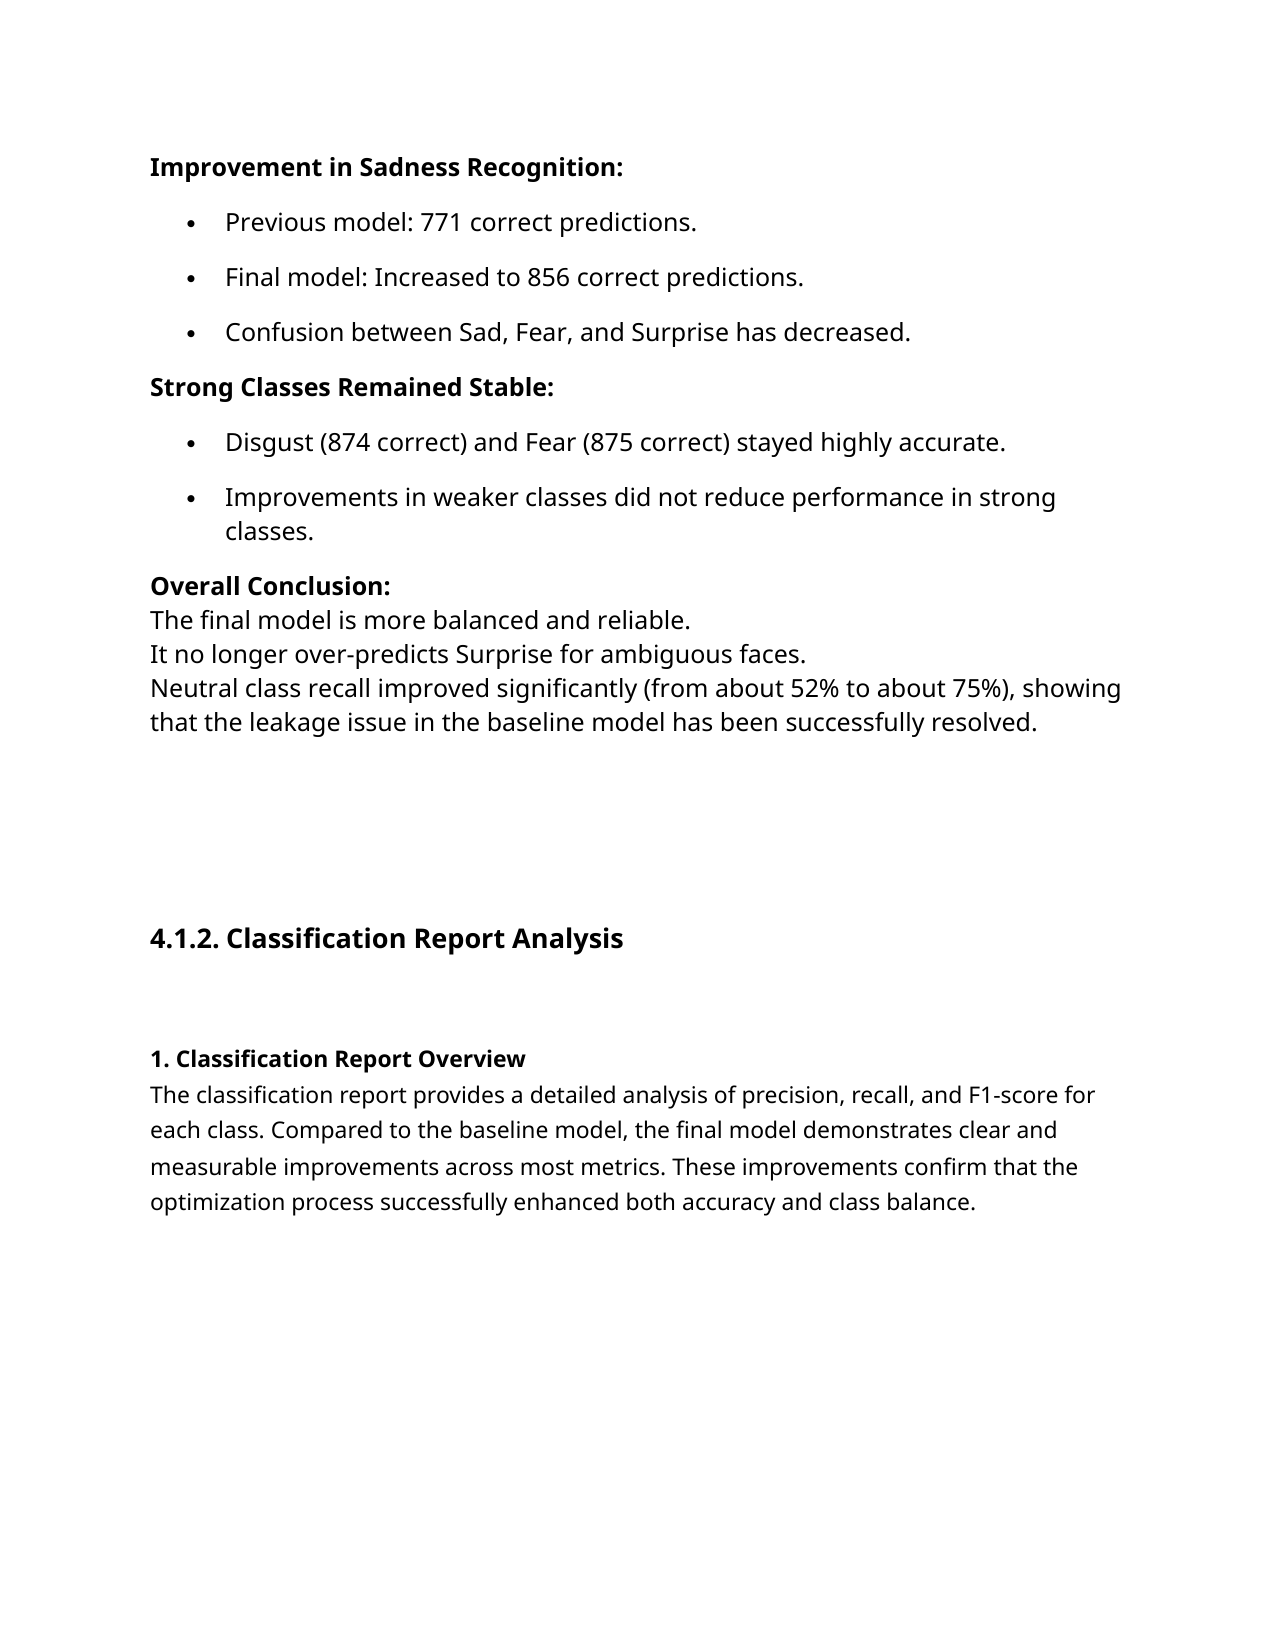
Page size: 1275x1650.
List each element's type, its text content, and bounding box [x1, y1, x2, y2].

text Overall Conclusion: The final model is more balanced and reliable. It no longer over-predicts Surprise for ambiguous faces. Neutral class recall improved significantly (from about 52% to about 75%), showing that the leakage issue in the baseline model has been successfully resolved. [150, 568, 1125, 739]
text 1. Classification Report Overview The classification report provides a detailed analysis of precision, recall, and F1-score for each class. Compared to the baseline model, the final model demonstrates clear and measurable improvements across most metrics. These improvements confirm that the optimization process successfully enhanced both accuracy and class balance. [150, 1043, 1125, 1218]
list Disgust (874 correct) and Fear (875 correct) stayed highly accurate. [187, 424, 1125, 458]
text 4.1.2. Classification Report Analysis [150, 919, 1125, 956]
list Final model: Increased to 856 correct predictions. [187, 260, 1125, 294]
list Improvements in weaker classes did not reduce performance in strong classes. [187, 479, 1125, 547]
list Confusion between Sad, Fear, and Surprise has decreased. [187, 315, 1125, 349]
list Previous model: 771 correct predictions. [187, 205, 1125, 239]
text Strong Classes Remained Stable: [150, 369, 1125, 404]
text Improvement in Sadness Recognition: [150, 150, 1125, 184]
